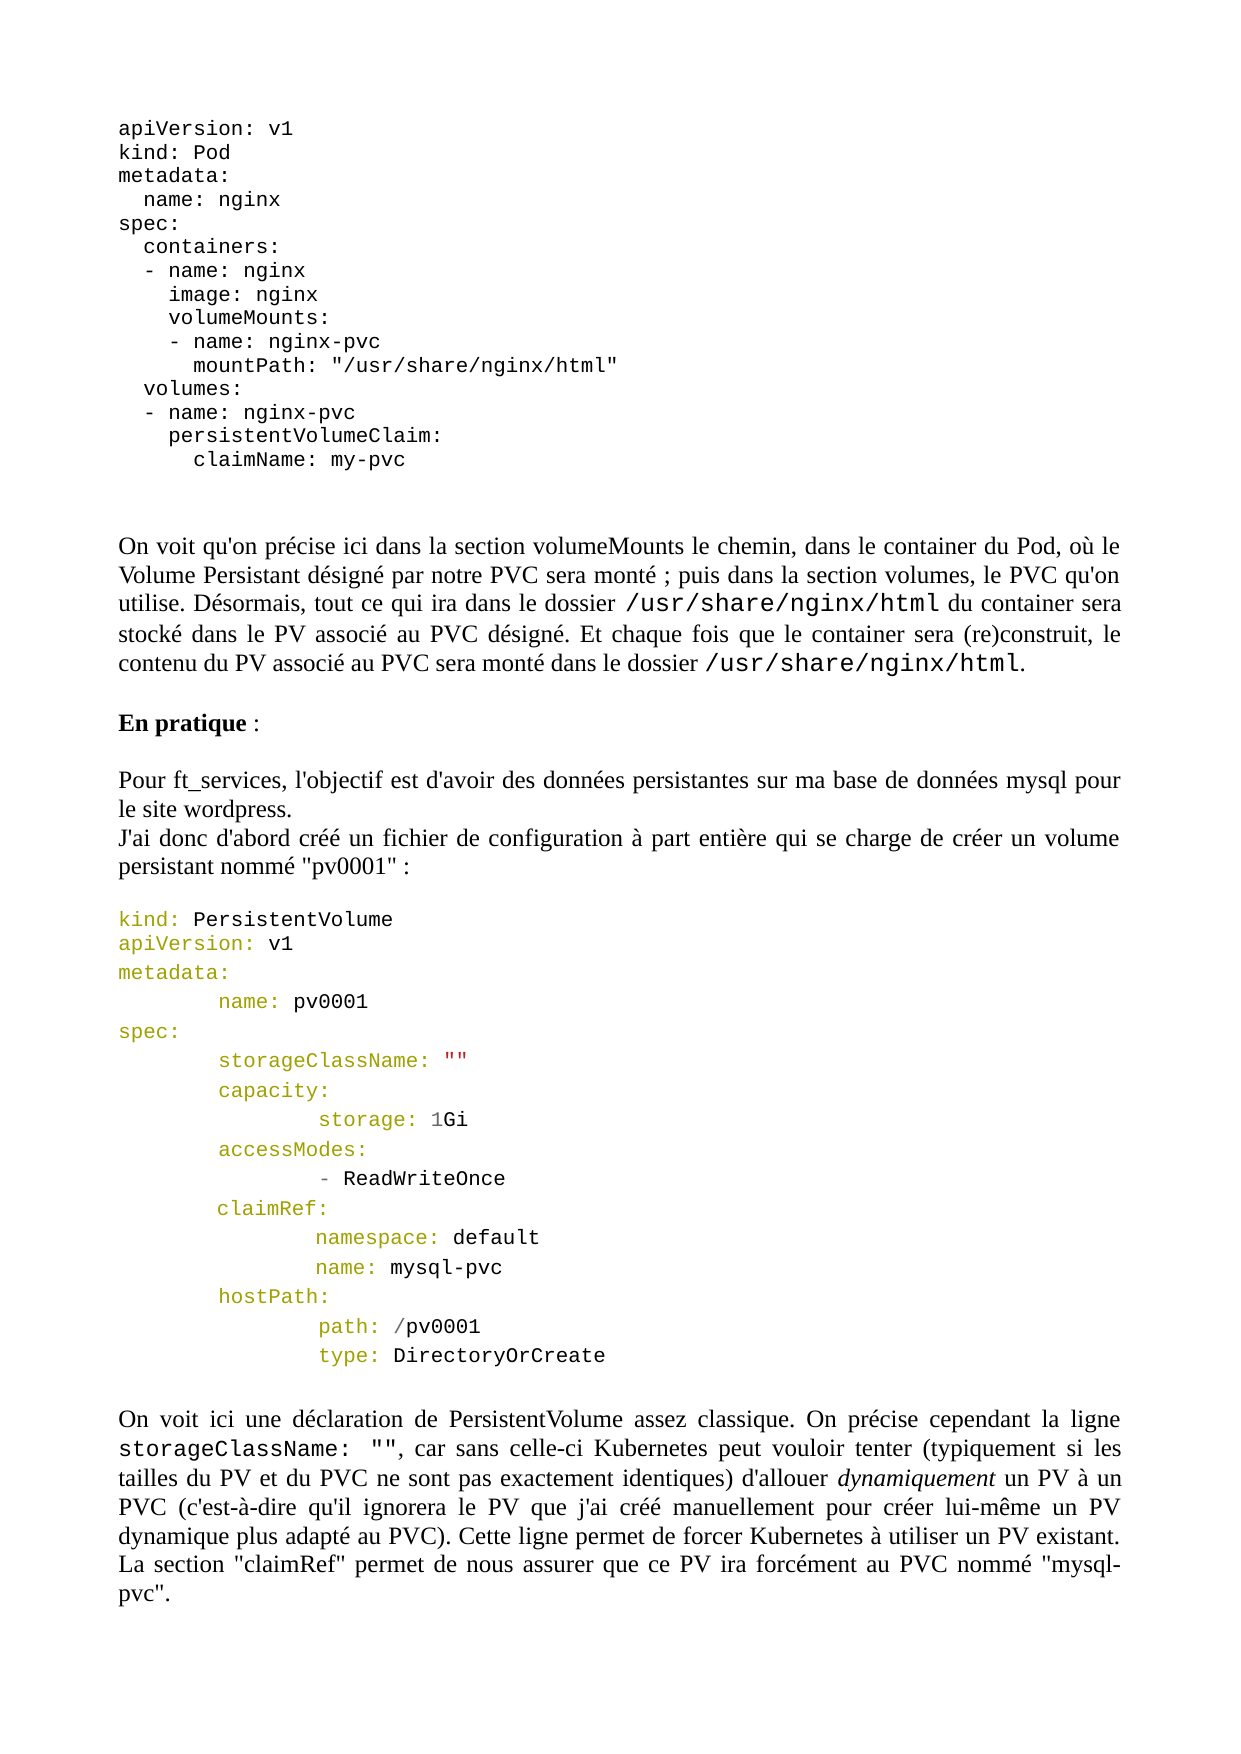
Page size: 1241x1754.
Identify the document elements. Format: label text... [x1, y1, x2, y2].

text metadata: [118, 165, 1122, 189]
text Pour ft_services, l'objectif est d'avoir des données persistantes sur ma base de données mysql pour le site wordpress. [118, 765, 1122, 823]
text En pratique : [118, 708, 1122, 736]
text On voit qu'on précise ici dans la section volumeMounts le chemin, dans le container du Pod, où le Volume Persistant désigné par notre PVC sera monté ; puis dans la section volumes, le PVC qu'on utilise. Désormais, tout ce qui ira dans le dossier /usr/share/nginx/html du container sera stocké dans le PV associé au PVC désigné. Et chaque fois que le container sera (re)construit, le contenu du PV associé au PVC sera monté dans le dossier /usr/share/nginx/html. [118, 531, 1122, 679]
text path: /pv0001 [118, 1316, 1122, 1339]
text - name: nginx-pvc [118, 331, 1122, 354]
text - ReadWriteOnce [118, 1168, 1122, 1192]
text claimName: my-pvc [118, 449, 1122, 473]
text type: DirectoryOrCreate [118, 1345, 1122, 1369]
text containers: [118, 236, 1122, 260]
text apiVersion: v1 [118, 933, 1122, 956]
text spec: [118, 1021, 1122, 1045]
text name: pv0001 [118, 992, 1122, 1015]
text kind: PersistentVolume [118, 909, 1122, 933]
text volumes: [118, 378, 1122, 402]
text metadata: [118, 962, 1122, 986]
text claimRef: [118, 1198, 1122, 1222]
text hostPath: [118, 1286, 1122, 1310]
text - name: nginx-pvc [118, 402, 1122, 426]
text volumeMounts: [118, 307, 1122, 331]
text capacity: [118, 1080, 1122, 1104]
text persistentVolumeClaim: [118, 426, 1122, 449]
text storageClassName: "" [118, 1051, 1122, 1074]
text name: nginx [118, 189, 1122, 213]
text On voit ici une déclaration de PersistentVolume assez classique. On précise cependant la ligne storageClassName: "", car sans celle-ci Kubernetes peut vouloir tenter (typiquement si les tailles du PV et du PVC ne sont pas exactement identiques) d'allouer dynamiquement un PV à un PVC (c'est-à-dire qu'il ignorera le PV que j'ai créé manuellement pour créer lui-même un PV dynamique plus adapté au PVC). Cette ligne permet de forcer Kubernetes à utiliser un PV existant. La section "claimRef" permet de nous assurer que ce PV ira forcément au PVC nommé "mysql-pvc". [118, 1404, 1122, 1607]
text accessModes: [118, 1139, 1122, 1163]
text J'ai donc d'abord créé un fichier de configuration à part entière qui se charge de créer un volume persistant nommé "pv0001" : [118, 823, 1122, 880]
text - name: nginx [118, 260, 1122, 284]
text apiVersion: v1 [118, 118, 1122, 142]
text mountPath: "/usr/share/nginx/html" [118, 354, 1122, 378]
text storage: 1Gi [118, 1109, 1122, 1133]
text name: mysql-pvc [118, 1257, 1122, 1281]
text image: nginx [118, 284, 1122, 307]
text namespace: default [118, 1227, 1122, 1251]
text kind: Pod [118, 142, 1122, 165]
text spec: [118, 213, 1122, 236]
